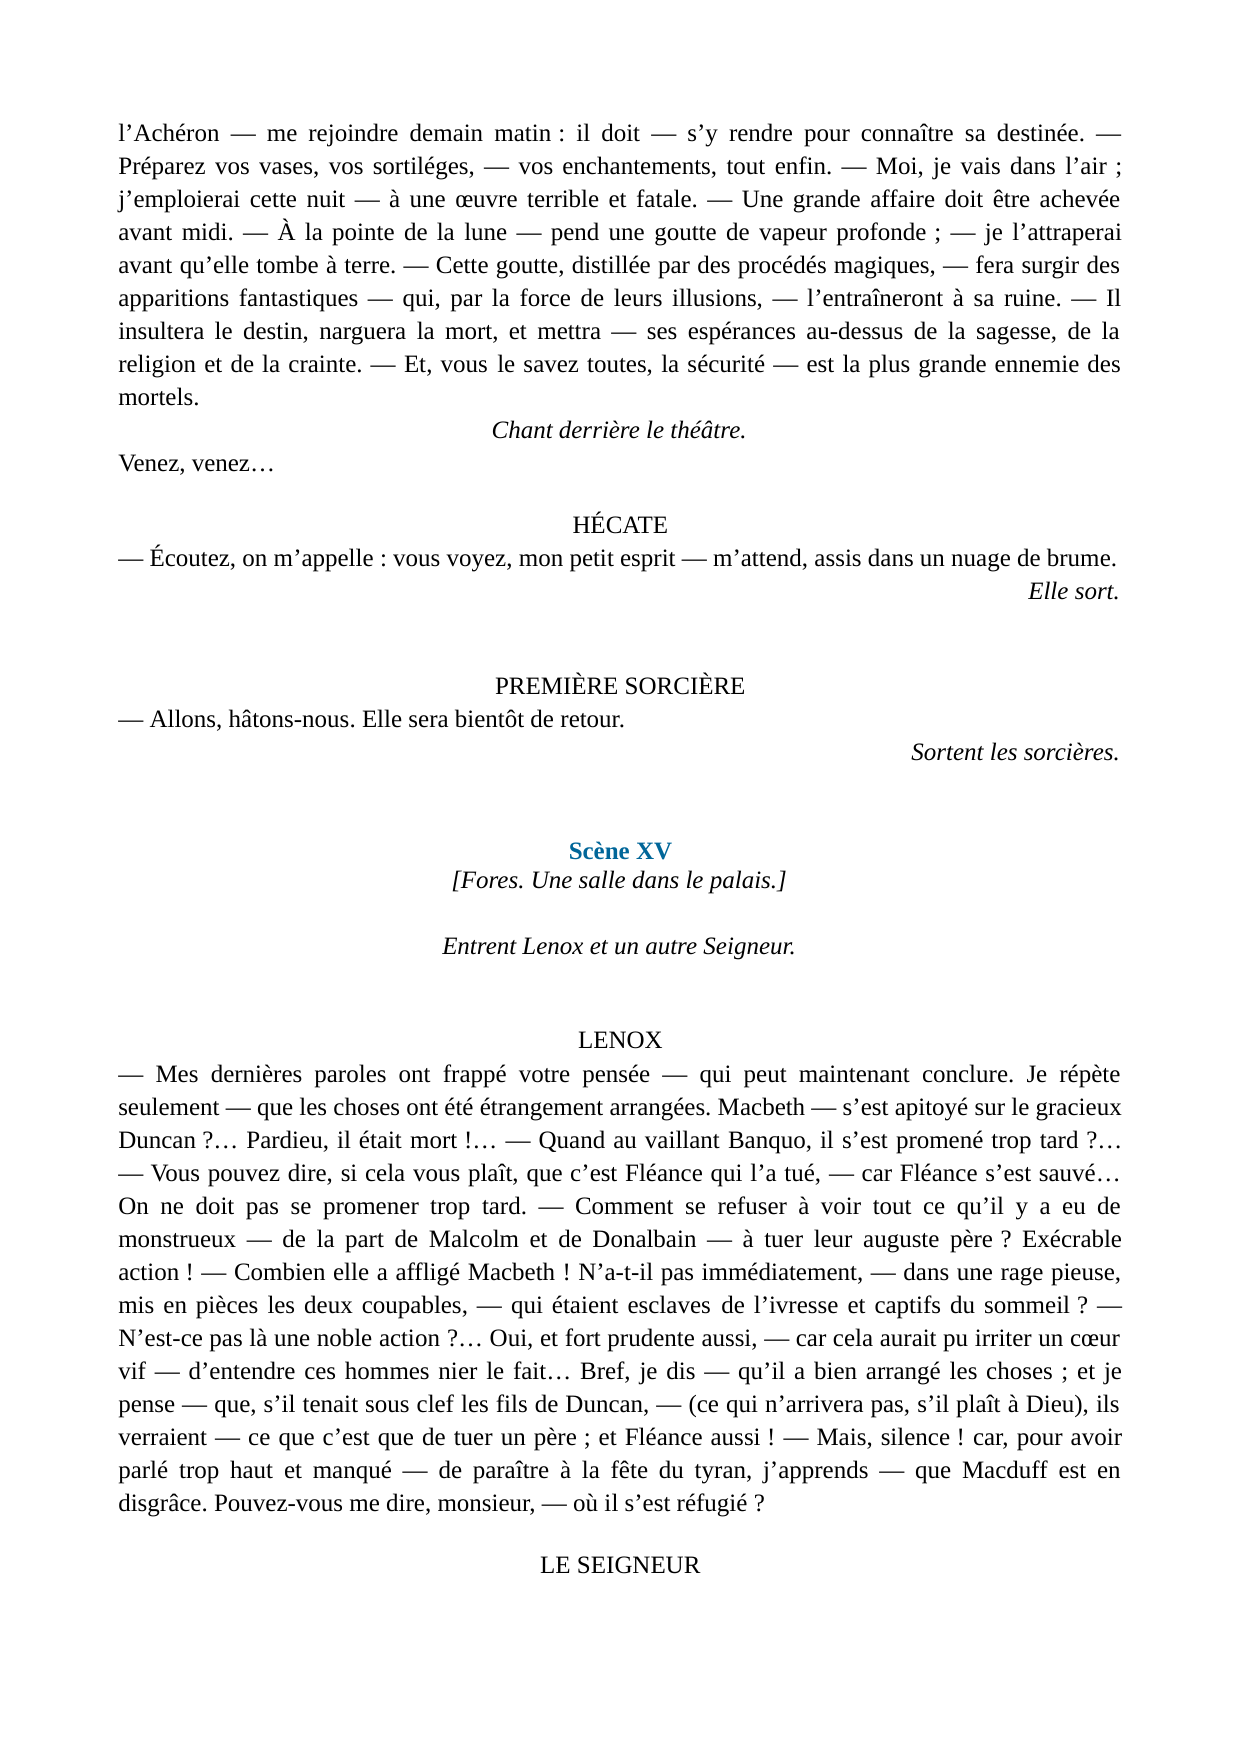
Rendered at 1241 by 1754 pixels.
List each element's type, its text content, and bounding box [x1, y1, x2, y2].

text l’Achéron — me rejoindre demain matin : il doit — s’y rendre pour connaître sa destinée. — Préparez vos vases, vos sortiléges, — vos enchantements, tout enfin. — Moi, je vais dans l’air ; j’emploierai cette nuit — à une œuvre terrible et fatale. — Une grande affaire doit être achevée avant midi. — À la pointe de la lune — pend une goutte de vapeur profonde ; — je l’attraperai avant qu’elle tombe à terre. — Cette goutte, distillée par des procédés magiques, — fera surgir des apparitions fantastiques — qui, par la force de leurs illusions, — l’entraîneront à sa ruine. — Il insultera le destin, narguera la mort, et mettra — ses espérances au-dessus de la sagesse, de la religion et de la crainte. — Et, vous le savez toutes, la sécurité — est la plus grande ennemie des mortels. [118, 118, 1122, 411]
text Venez, venez… [118, 448, 1122, 477]
text HÉCATE [118, 510, 1122, 539]
subtitle Scène XV [118, 836, 1122, 865]
text [Fores. Une salle dans le palais.] [118, 865, 1122, 893]
text LENOX [118, 1026, 1122, 1054]
text — Mes dernières paroles ont frappé votre pensée — qui peut maintenant conclure. Je répète seulement — que les choses ont été étrangement arrangées. Macbeth — s’est apitoyé sur le gracieux Duncan ?… Pardieu, il était mort !… — Quand au vaillant Banquo, il s’est promené trop tard ?… — Vous pouvez dire, si cela vous plaît, que c’est Fléance qui l’a tué, — car Fléance s’est sauvé… On ne doit pas se promener trop tard. — Comment se refuser à voir tout ce qu’il y a eu de monstrueux — de la part de Malcolm et de Donalbain — à tuer leur auguste père ? Exécrable action ! — Combien elle a affligé Macbeth ! N’a-t-il pas immédiatement, — dans une rage pieuse, mis en pièces les deux coupables, — qui étaient esclaves de l’ivresse et captifs du sommeil ? — N’est-ce pas là une noble action ?… Oui, et fort prudente aussi, — car cela aurait pu irriter un cœur vif — d’entendre ces hommes nier le fait… Bref, je dis — qu’il a bien arrangé les choses ; et je pense — que, s’il tenait sous clef les fils de Duncan, — (ce qui n’arrivera pas, s’il plaît à Dieu), ils verraient — ce que c’est que de tuer un père ; et Fléance aussi ! — Mais, silence ! car, pour avoir parlé trop haut et manqué — de paraître à la fête du tyran, j’apprends — que Macduff est en disgrâce. Pouvez-vous me dire, monsieur, — où il s’est réfugié ? [118, 1059, 1122, 1517]
text — Allons, hâtons-nous. Elle sera bientôt de retour. [118, 704, 1122, 733]
text PREMIÈRE SORCIÈRE [118, 671, 1122, 700]
text Elle sort. [118, 576, 1122, 605]
text LE SEIGNEUR [118, 1550, 1122, 1578]
text — Écoutez, on m’appelle : vous voyez, mon petit esprit — m’attend, assis dans un nuage de brume. [118, 543, 1122, 572]
text Sortent les sorcières. [118, 737, 1122, 766]
text Chant derrière le théâtre. [118, 415, 1122, 444]
text Entrent Lenox et un autre Seigneur. [118, 931, 1122, 959]
